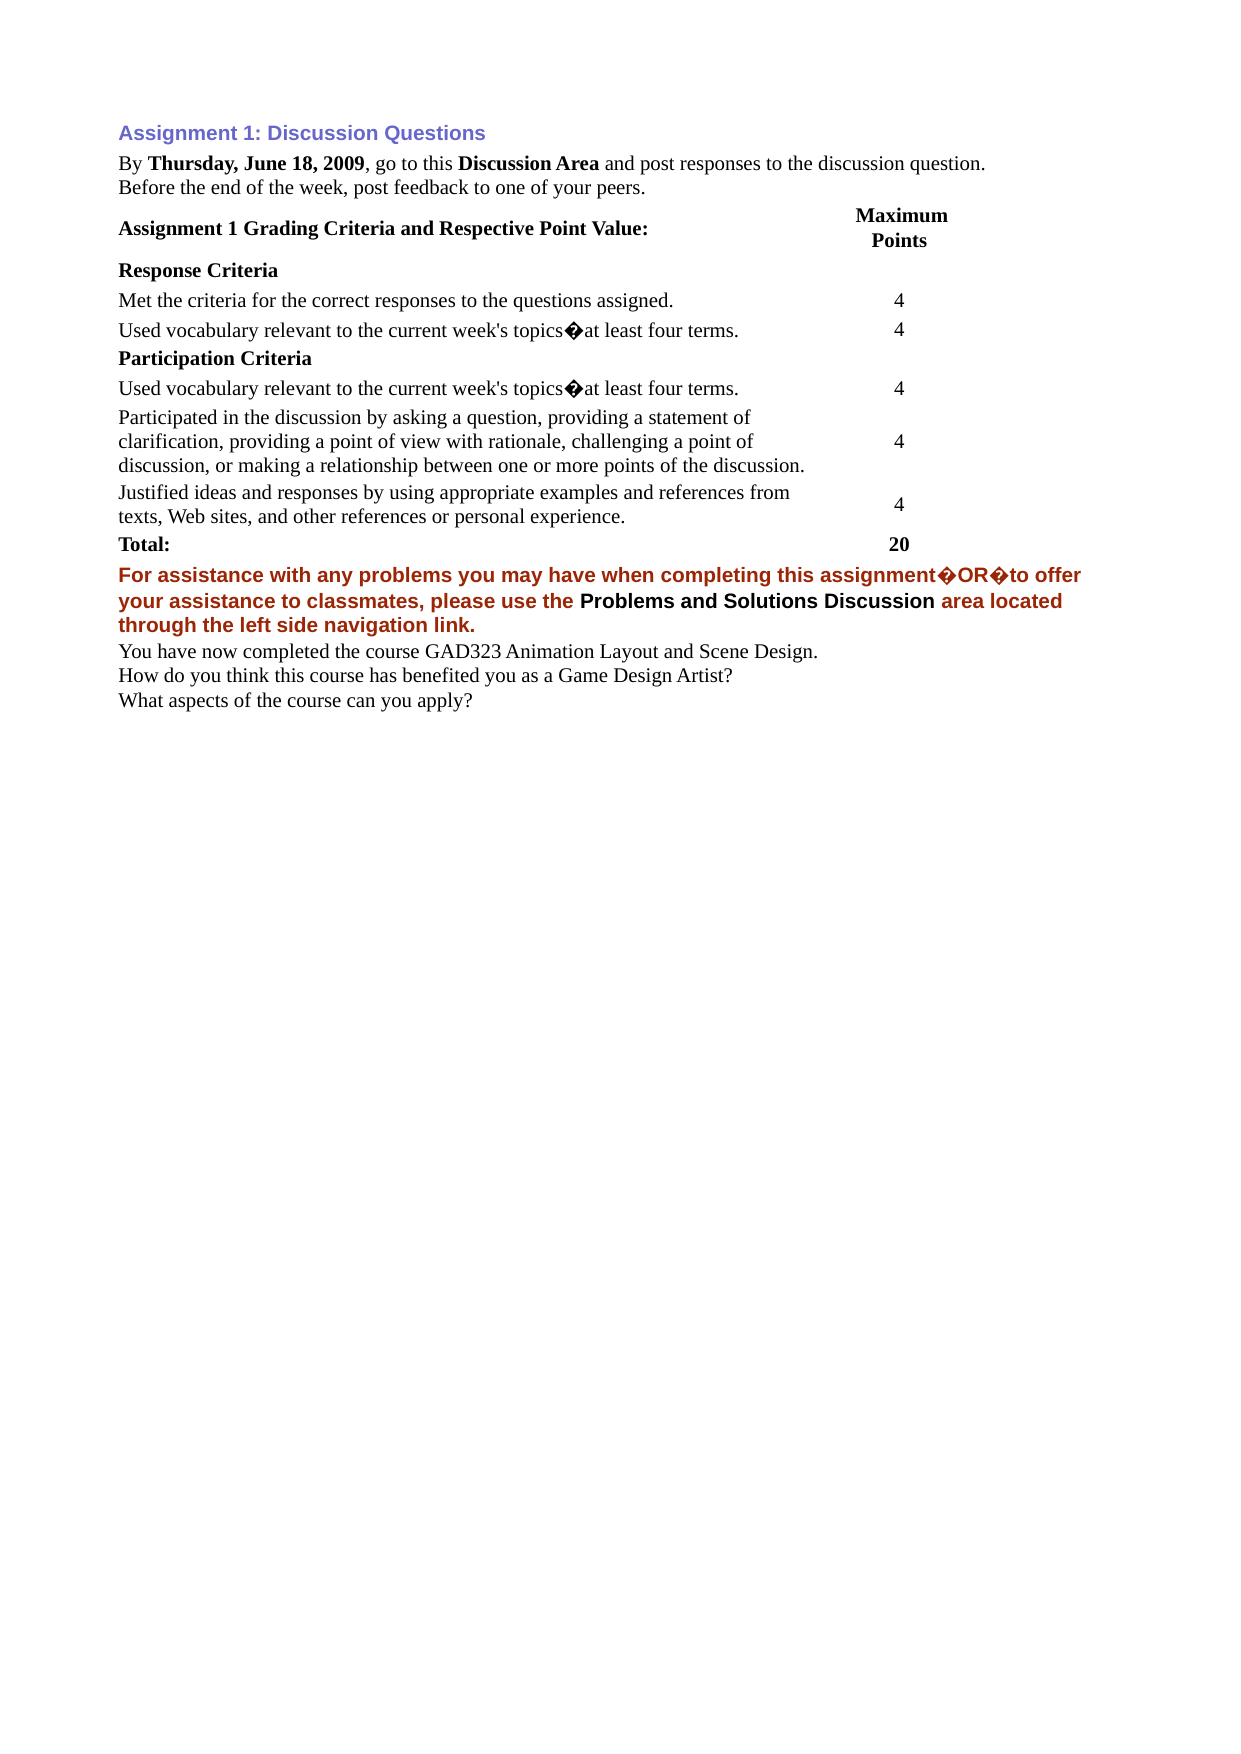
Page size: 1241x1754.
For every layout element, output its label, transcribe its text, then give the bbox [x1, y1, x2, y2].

text Assignment 1: Discussion Questions [118, 121, 1122, 145]
table_header Assignment 1 Grading Criteria and Respective Point Value: [117, 202, 816, 253]
table_header Maximum Points [816, 202, 987, 253]
table_cell 4 [816, 372, 987, 403]
table_cell Justified ideas and responses by using appropriate examples and references from texts, Web sites, and other references or personal experience. [117, 479, 816, 530]
table_cell Participation Criteria [117, 345, 816, 372]
table_cell 4 [816, 286, 987, 313]
table_cell Participated in the discussion by asking a question, providing a statement of clarification, providing a point of view with rationale, challenging a point of discussion, or making a relationship between one or more points of the discussion. [117, 404, 816, 479]
text For assistance with any problems you may have when completing this assignment�OR�to offer your assistance to classmates, please use the Problems and Solutions Discussion area located through the left side navigation link. [118, 560, 1122, 636]
table_cell 4 [816, 404, 987, 479]
table_cell 4 [816, 313, 987, 345]
table_cell Used vocabulary relevant to the current week's topics�at least four terms. [117, 313, 816, 345]
table_cell Total: [117, 530, 816, 557]
table_cell Response Criteria [117, 253, 816, 286]
table_cell [816, 253, 987, 286]
table_cell Used vocabulary relevant to the current week's topics�at least four terms. [117, 372, 816, 403]
text You have now completed the course GAD323 Animation Layout and Scene Design. How do you think this course has benefited you as a Game Design Artist? What aspects of the course can you apply? [118, 639, 1122, 712]
table_cell 20 [816, 530, 987, 557]
table_cell [816, 345, 987, 372]
text By Thursday, June 18, 2009, go to this Discussion Area and post responses to the discussion question. Before the end of the week, post feedback to one of your peers. [118, 151, 1122, 199]
table_cell Met the criteria for the correct responses to the questions assigned. [117, 286, 816, 313]
table_cell 4 [816, 479, 987, 530]
